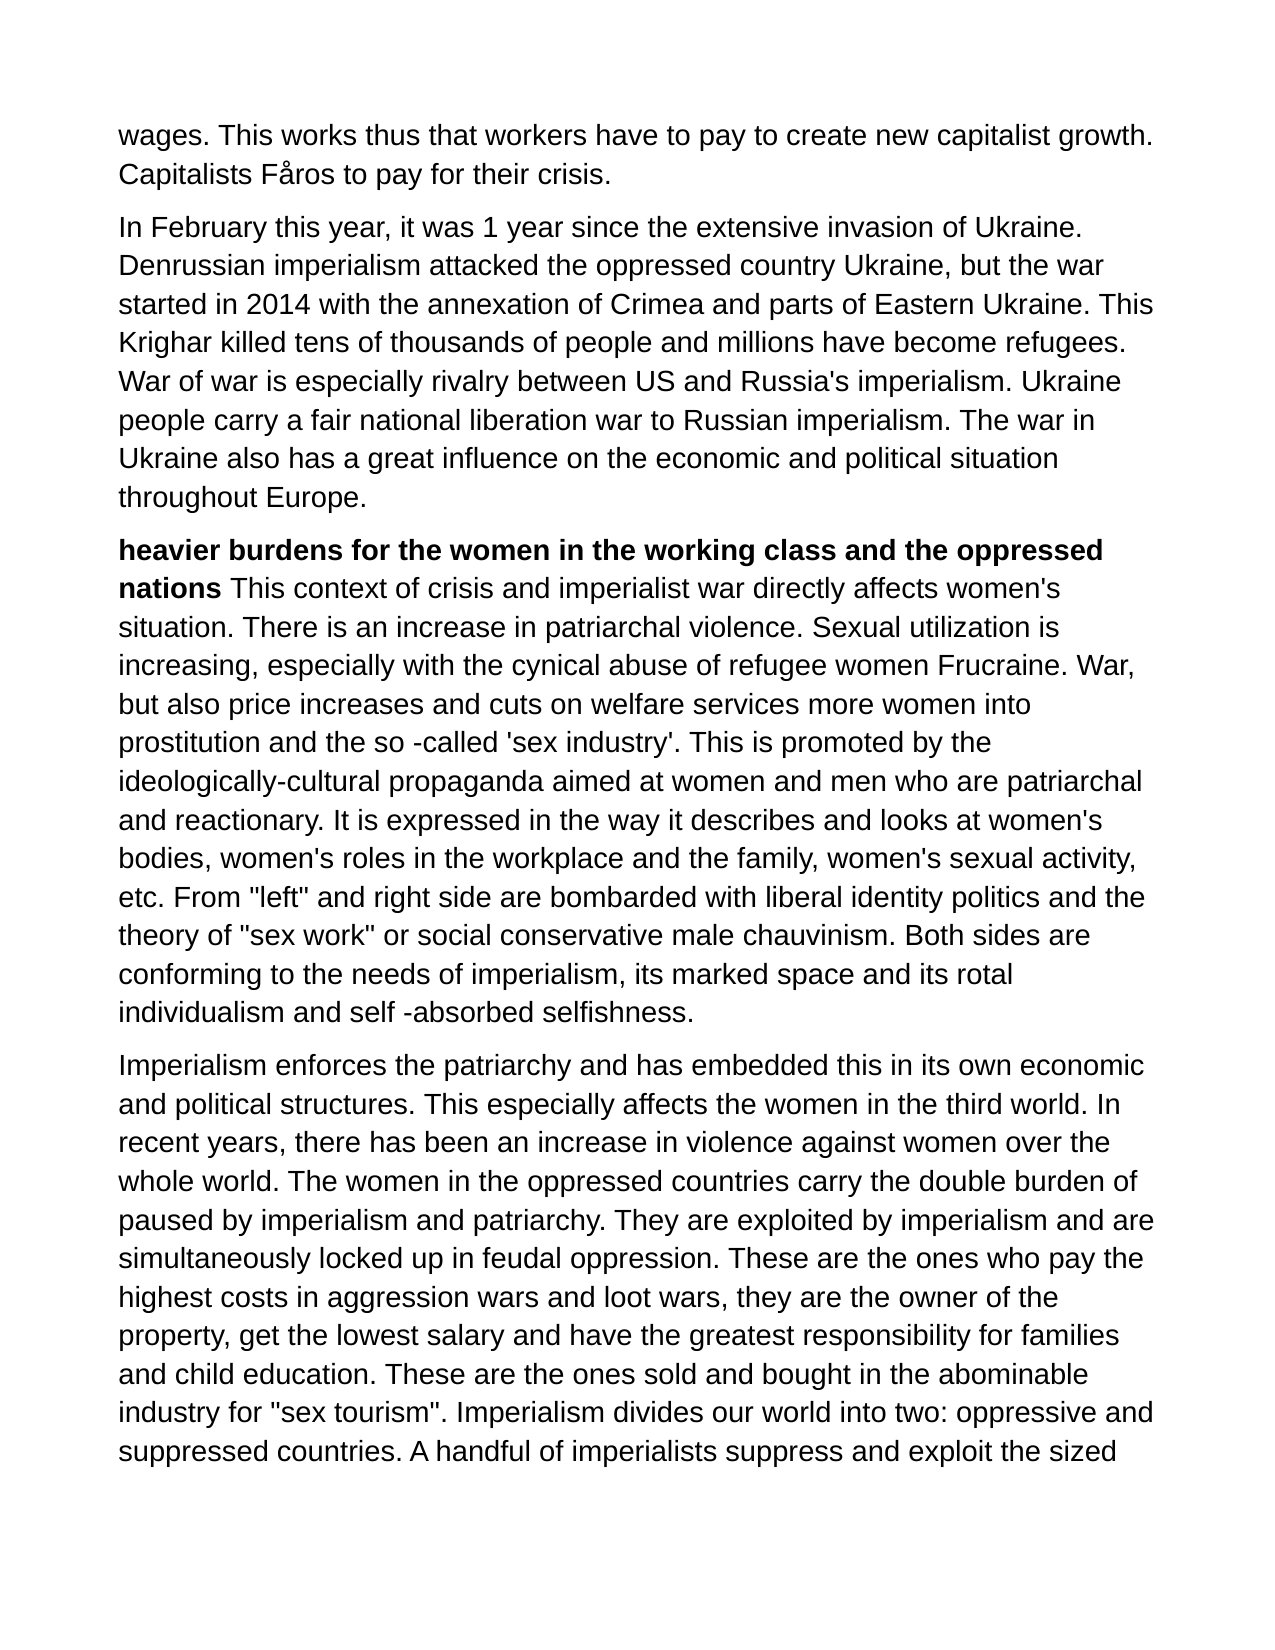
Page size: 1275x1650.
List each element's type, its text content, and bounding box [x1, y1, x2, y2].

text wages. This works thus that workers have to pay to create new capitalist growth. Capitalists Fåros to pay for their crisis. [118, 118, 1157, 190]
text heavier burdens for the women in the working class and the oppressed nations This context of crisis and imperialist war directly affects women's situation. There is an increase in patriarchal violence. Sexual utilization is increasing, especially with the cynical abuse of refugee women Frucraine. War, but also price increases and cuts on welfare services more women into prostitution and the so -called 'sex industry'. This is promoted by the ideologically-cultural propaganda aimed at women and men who are patriarchal and reactionary. It is expressed in the way it describes and looks at women's bodies, women's roles in the workplace and the family, women's sexual activity, etc. From "left" and right side are bombarded with liberal identity politics and the theory of "sex work" or social conservative male chauvinism. Both sides are conforming to the needs of imperialism, its marked space and its rotal individualism and self -absorbed selfishness. [118, 533, 1157, 1029]
text Imperialism enforces the patriarchy and has embedded this in its own economic and political structures. This especially affects the women in the third world. In recent years, there has been an increase in violence against women over the whole world. The women in the oppressed countries carry the double burden of paused by imperialism and patriarchy. They are exploited by imperialism and are simultaneously locked up in feudal oppression. These are the ones who pay the highest costs in aggression wars and loot wars, they are the owner of the property, get the lowest salary and have the greatest responsibility for families and child education. These are the ones sold and bought in the abominable industry for "sex tourism". Imperialism divides our world into two: oppressive and suppressed countries. A handful of imperialists suppress and exploit the sized [118, 1048, 1157, 1467]
text In February this year, it was 1 year since the extensive invasion of Ukraine. Denrussian imperialism attacked the oppressed country Ukraine, but the war started in 2014 with the annexation of Crimea and parts of Eastern Ukraine. This Krighar killed tens of thousands of people and millions have become refugees. War of war is especially rivalry between US and Russia's imperialism. Ukraine people carry a fair national liberation war to Russian imperialism. The war in Ukraine also has a great influence on the economic and political situation throughout Europe. [118, 210, 1157, 513]
